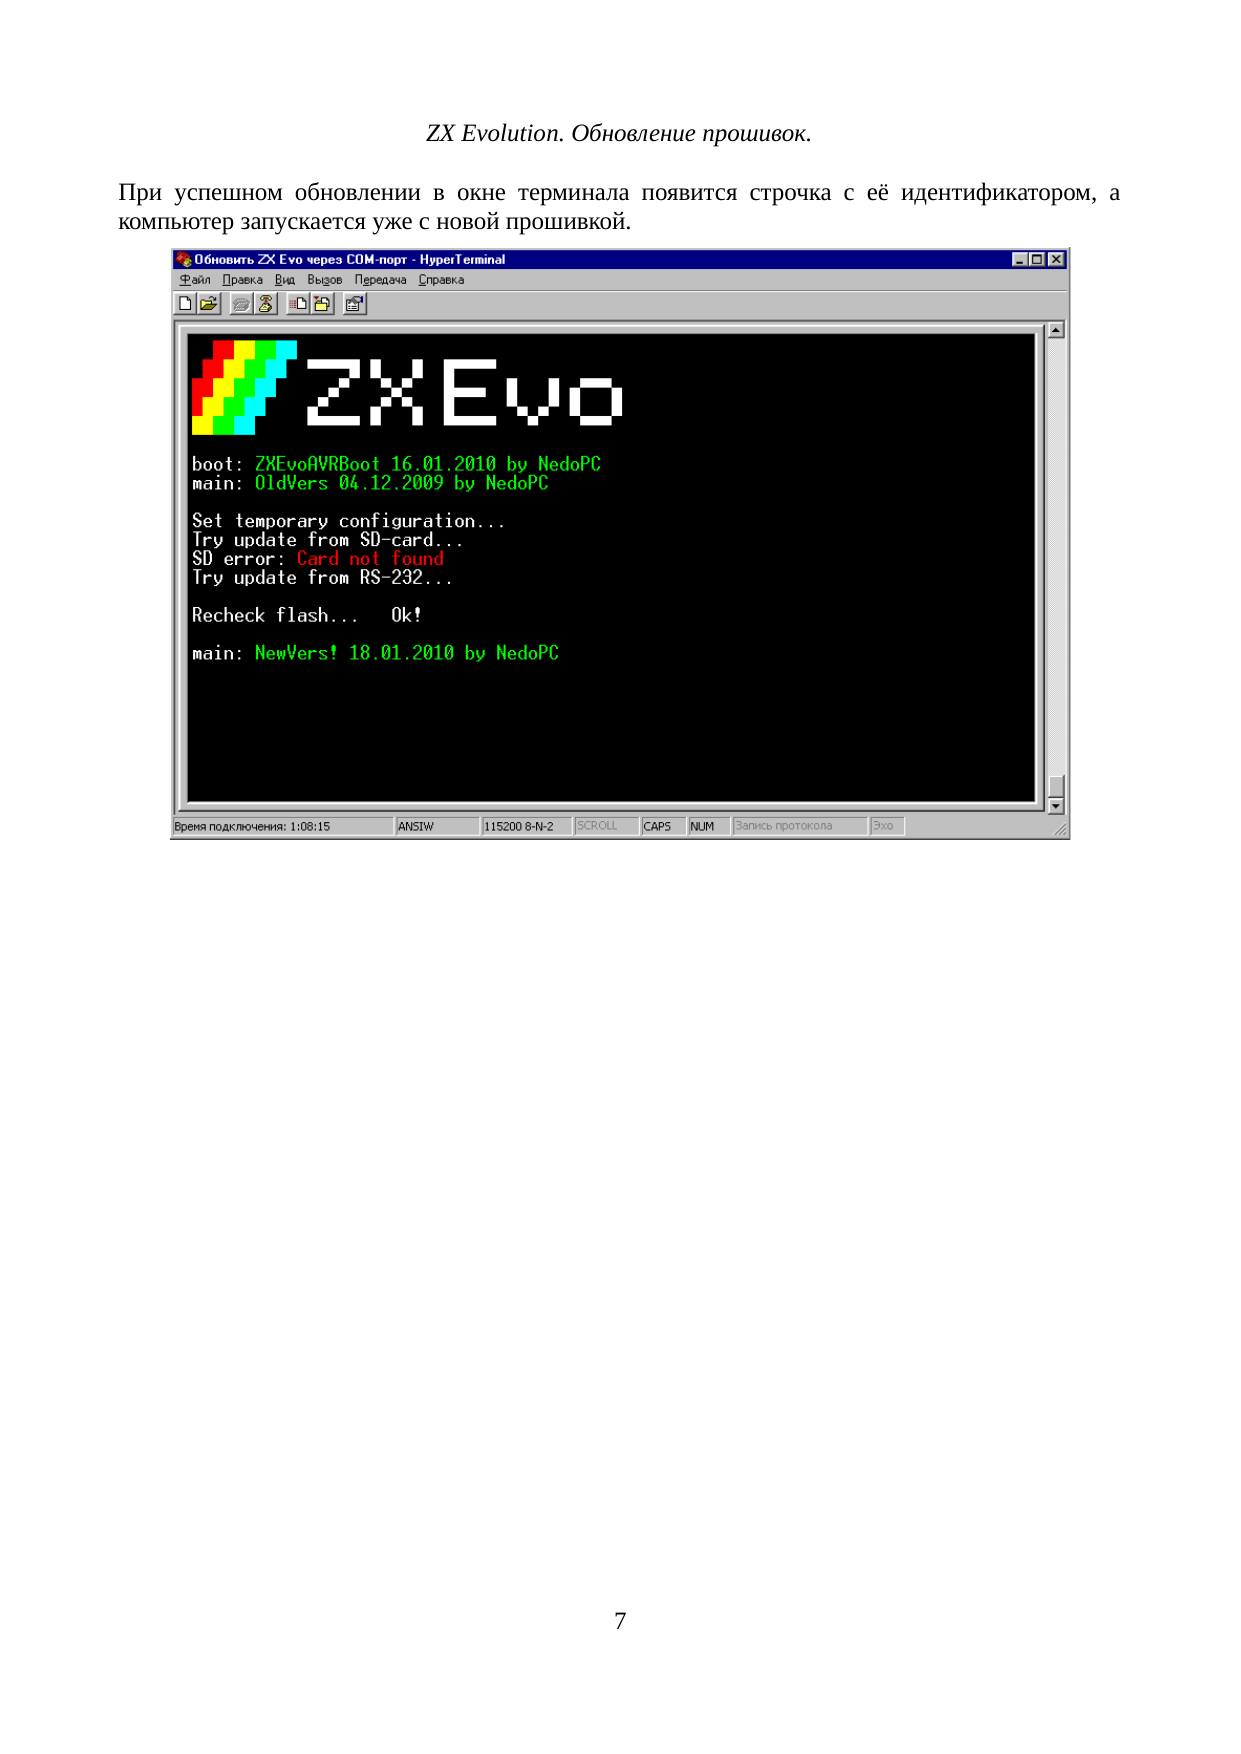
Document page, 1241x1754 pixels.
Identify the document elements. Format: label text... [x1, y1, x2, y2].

text При успешном обновлении в окне терминала появится строчка с её идентификатором, а компьютер запускается уже с новой прошивкой. [118, 177, 1122, 234]
picture [169, 247, 1071, 840]
